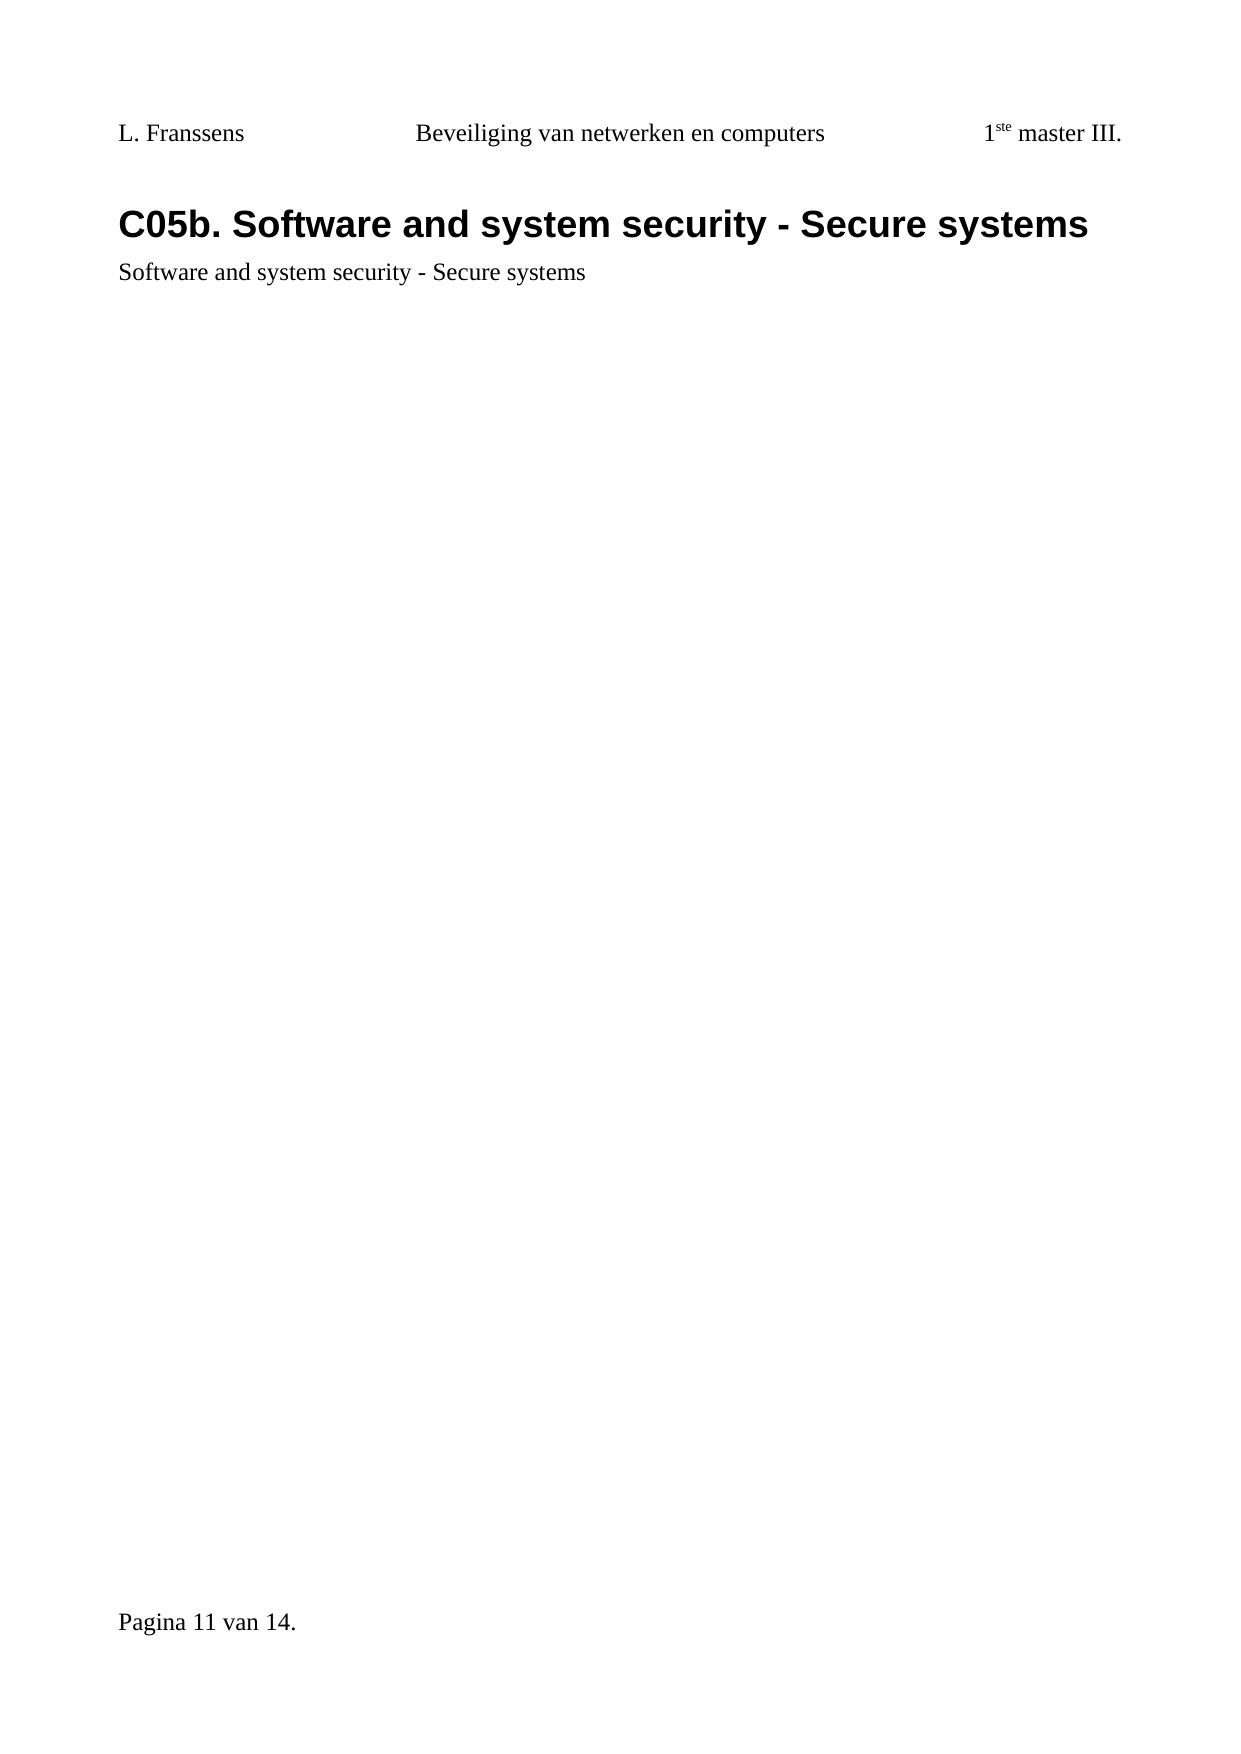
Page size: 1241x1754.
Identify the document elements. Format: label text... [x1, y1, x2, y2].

text Software and system security - Secure systems [118, 257, 1122, 286]
subtitle C05b. Software and system security - Secure systems [118, 201, 1122, 245]
